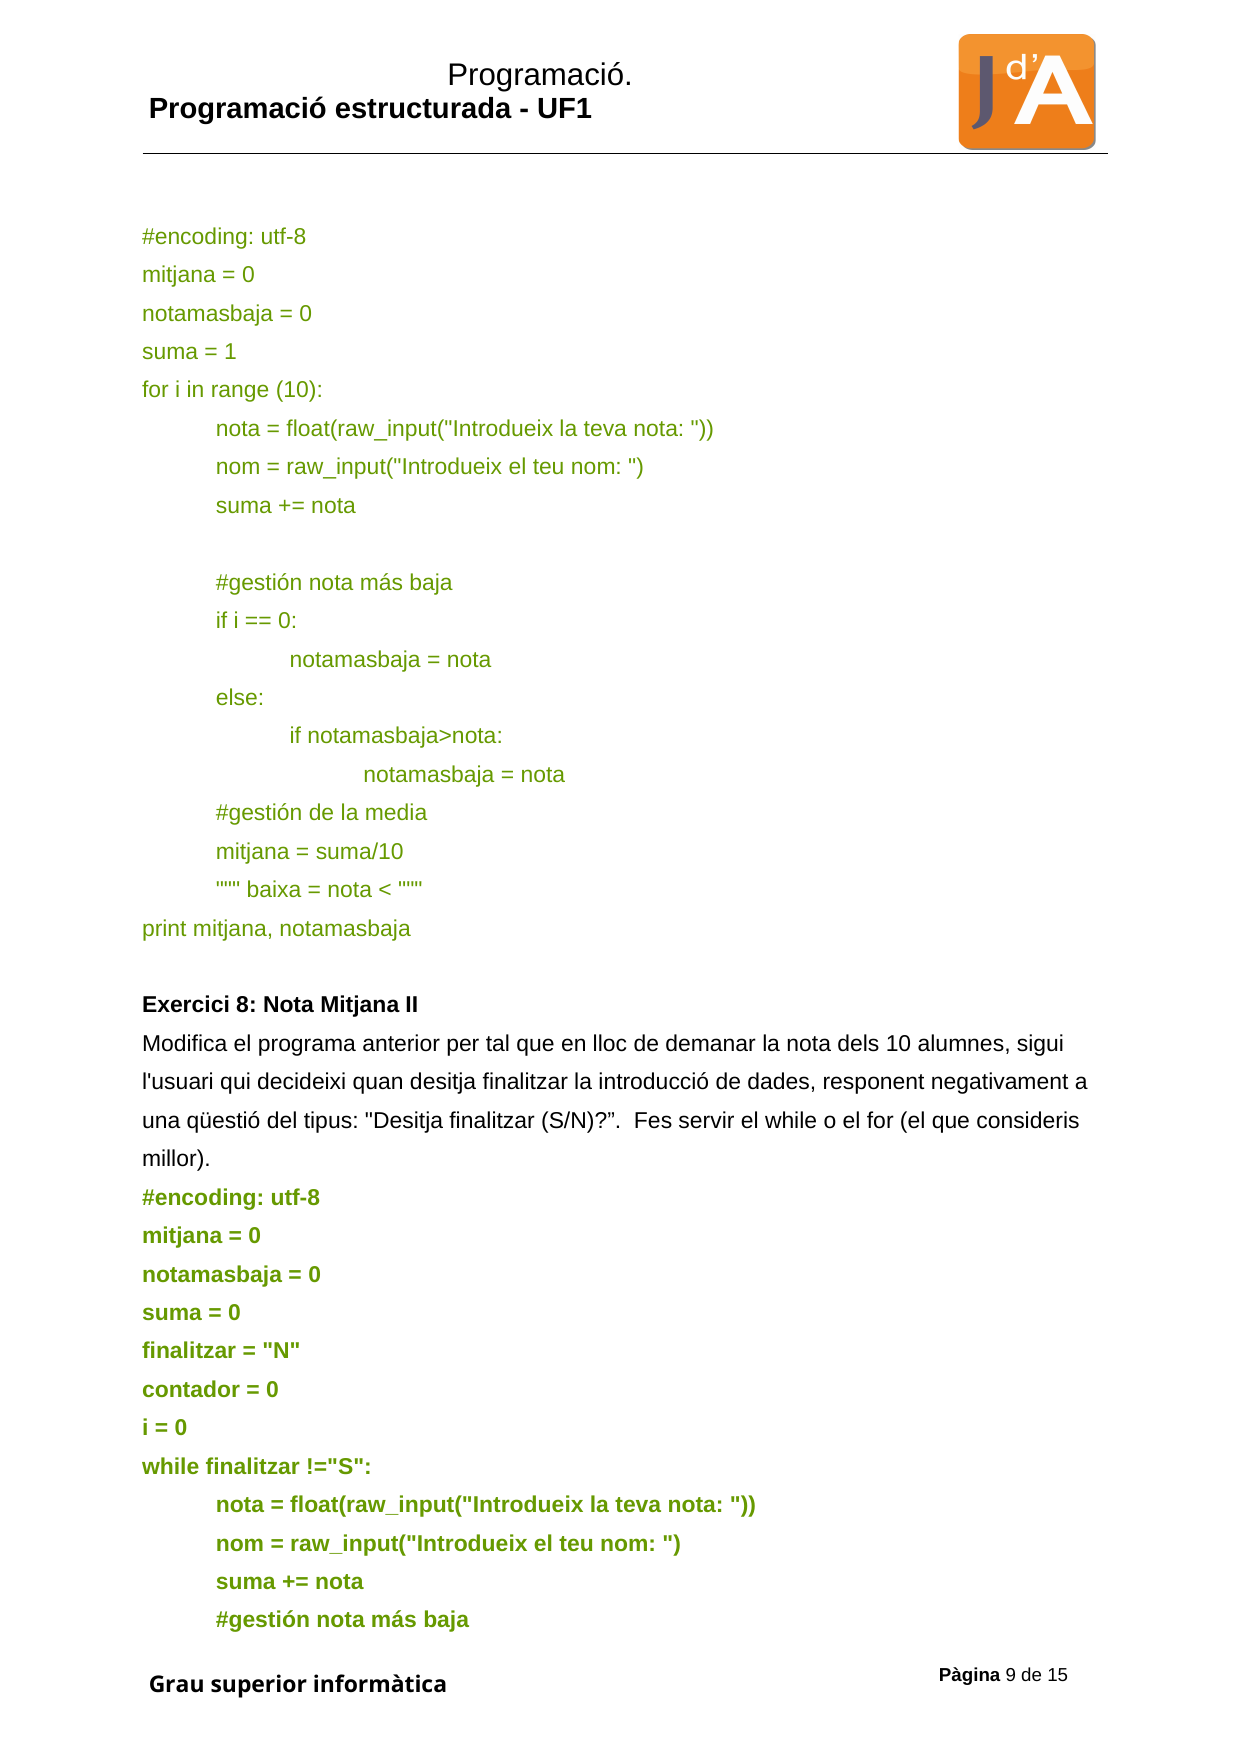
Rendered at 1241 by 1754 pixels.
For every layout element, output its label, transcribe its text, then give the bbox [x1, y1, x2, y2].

text nota = float(raw_input("Introdueix la teva nota: ")) [142, 1492, 1107, 1517]
text #gestión de la media [142, 800, 1107, 826]
text suma += nota [142, 1569, 1107, 1594]
text mitjana = suma/10 [142, 838, 1107, 864]
text i = 0 [142, 1415, 1107, 1441]
text """ baixa = nota < """ [142, 877, 1107, 902]
text suma = 0 [142, 1300, 1107, 1325]
text mitjana = 0 [142, 262, 1107, 287]
text suma += nota [142, 492, 1107, 518]
text mitjana = 0 [142, 1223, 1107, 1248]
text notamasbaja = 0 [142, 1261, 1107, 1287]
text notamasbaja = nota [142, 762, 1107, 787]
text if notamasbaja>nota: [142, 723, 1107, 749]
text print mitjana, notamasbaja [142, 915, 1107, 941]
text finalitzar = "N" [142, 1338, 1107, 1364]
text nom = raw_input("Introdueix el teu nom: ") [142, 1530, 1107, 1556]
text nota = float(raw_input("Introdueix la teva nota: ")) [142, 416, 1107, 441]
text contador = 0 [142, 1377, 1107, 1402]
text notamasbaja = 0 [142, 300, 1107, 326]
text #encoding: utf-8 [142, 223, 1107, 249]
text #encoding: utf-8 [142, 1184, 1107, 1210]
text Modifica el programa anterior per tal que en lloc de demanar la nota dels 10 alumnes, sigui l'usuari qui decideixi quan desitja finalitzar la introducció de dades, responent negativament a una qüestió del tipus: "Desitja finalitzar (S/N)?”. Fes servir el while o el for (el que consideris millor). [142, 1031, 1107, 1172]
text notamasbaja = nota [142, 646, 1107, 672]
text #gestión nota más baja [142, 569, 1107, 595]
text Exercici 8: Nota Mitjana II [142, 992, 1107, 1018]
text #gestión nota más baja [142, 1607, 1107, 1633]
text nom = raw_input("Introdueix el teu nom: ") [142, 454, 1107, 480]
text for i in range (10): [142, 377, 1107, 403]
text suma = 1 [142, 339, 1107, 364]
text else: [142, 685, 1107, 710]
text if i == 0: [142, 608, 1107, 633]
picture [958, 34, 1096, 150]
text while finalitzar !="S": [142, 1453, 1107, 1479]
